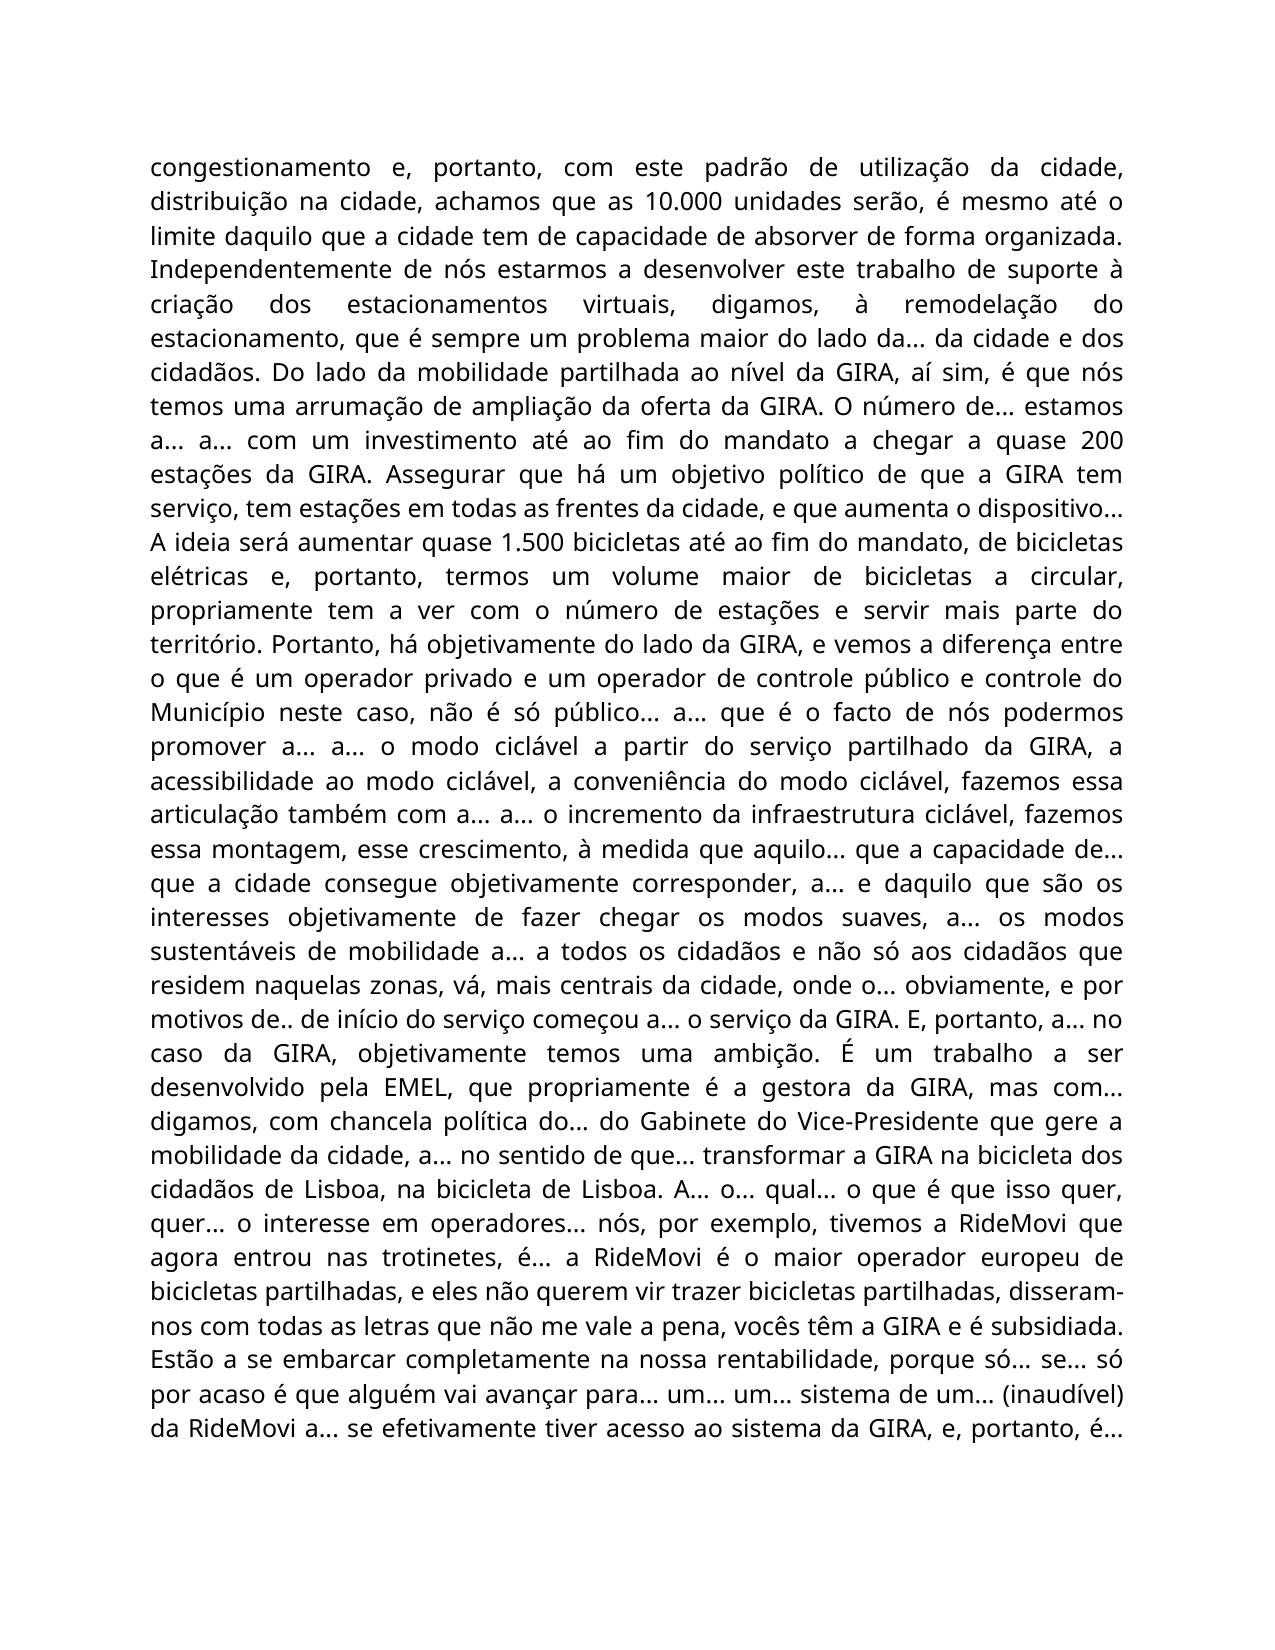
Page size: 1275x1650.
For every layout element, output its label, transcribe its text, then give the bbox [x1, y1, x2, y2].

text congestionamento e, portanto, com este padrão de utilização da cidade, distribuição na cidade, achamos que as 10.000 unidades serão, é mesmo até o limite daquilo que a cidade tem de capacidade de absorver de forma organizada. Independentemente de nós estarmos a desenvolver este trabalho de suporte à criação dos estacionamentos virtuais, digamos, à remodelação do estacionamento, que é sempre um problema maior do lado da... da cidade e dos cidadãos. Do lado da mobilidade partilhada ao nível da GIRA, aí sim, é que nós temos uma arrumação de ampliação da oferta da GIRA. O número de... estamos a... a... com um investimento até ao fim do mandato a chegar a quase 200 estações da GIRA. Assegurar que há um objetivo político de que a GIRA tem serviço, tem estações em todas as frentes da cidade, e que aumenta o dispositivo... A ideia será aumentar quase 1.500 bicicletas até ao fim do mandato, de bicicletas elétricas e, portanto, termos um volume maior de bicicletas a circular, propriamente tem a ver com o número de estações e servir mais parte do território. Portanto, há objetivamente do lado da GIRA, e vemos a diferença entre o que é um operador privado e um operador de controle público e controle do Município neste caso, não é só público... a... que é o facto de nós podermos promover a... a... o modo ciclável a partir do serviço partilhado da GIRA, a acessibilidade ao modo ciclável, a conveniência do modo ciclável, fazemos essa articulação também com a... a... o incremento da infraestrutura ciclável, fazemos essa montagem, esse crescimento, à medida que aquilo... que a capacidade de... que a cidade consegue objetivamente corresponder, a... e daquilo que são os interesses objetivamente de fazer chegar os modos suaves, a... os modos sustentáveis de mobilidade a... a todos os cidadãos e não só aos cidadãos que residem naquelas zonas, vá, mais centrais da cidade, onde o... obviamente, e por motivos de.. de início do serviço começou a... o serviço da GIRA. E, portanto, a... no caso da GIRA, objetivamente temos uma ambição. É um trabalho a ser desenvolvido pela EMEL, que propriamente é a gestora da GIRA, mas com... digamos, com chancela política do... do Gabinete do Vice-Presidente que gere a mobilidade da cidade, a... no sentido de que... transformar a GIRA na bicicleta dos cidadãos de Lisboa, na bicicleta de Lisboa. A... o... qual... o que é que isso quer, quer... o interesse em operadores... nós, por exemplo, tivemos a RideMovi que agora entrou nas trotinetes, é... a RideMovi é o maior operador europeu de bicicletas partilhadas, e eles não querem vir trazer bicicletas partilhadas, disseram-nos com todas as letras que não me vale a pena, vocês têm a GIRA e é subsidiada. Estão a se embarcar completamente na nossa rentabilidade, porque só... se... só por acaso é que alguém vai avançar para... um... um... sistema de um... (inaudível) da RideMovi a... se efetivamente tiver acesso ao sistema da GIRA, e, portanto, é... [150, 150, 1125, 1444]
